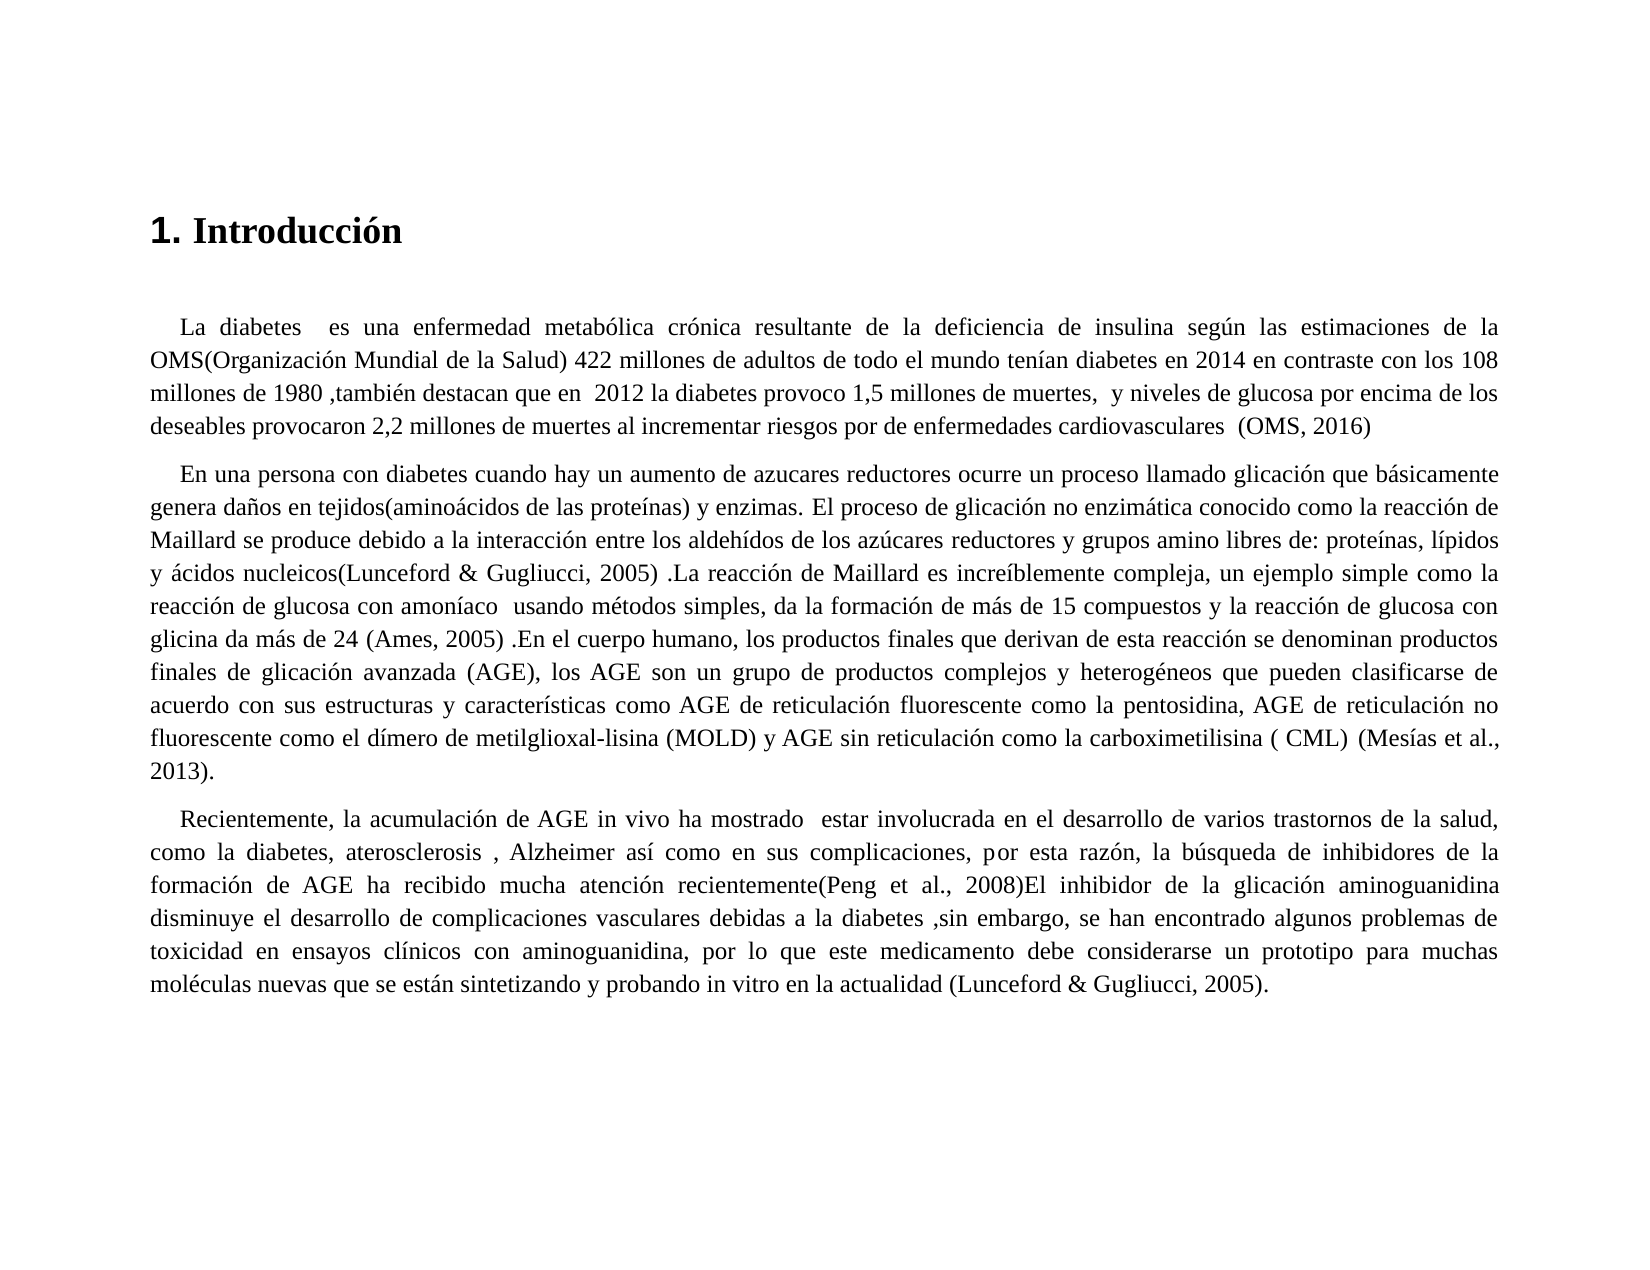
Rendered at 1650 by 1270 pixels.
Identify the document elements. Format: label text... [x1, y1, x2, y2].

subtitle 1. Introducción [150, 208, 1500, 252]
text La diabetes es una enfermedad metabólica crónica resultante de la deficiencia de insulina según las estimaciones de la OMS(Organización Mundial de la Salud) 422 millones de adultos de todo el mundo tenían diabetes en 2014 en contraste con los 108 millones de 1980 ,también destacan que en 2012 la diabetes provoco 1,5 millones de muertes, y niveles de glucosa por encima de los deseables provocaron 2,2 millones de muertes al incrementar riesgos por de enfermedades cardiovasculares (OMS, 2016)⁠ [150, 312, 1500, 440]
text Recientemente, la acumulación de AGE in vivo ha mostrado estar involucrada en el desarrollo de varios trastornos de la salud, como la diabetes, aterosclerosis , Alzheimer así como en sus complicaciones, por esta razón, la búsqueda de inhibidores de la formación de AGE ha recibido mucha atención recientemente(Peng et al., 2008)El inhibidor de la glicación aminoguanidina disminuye el desarrollo de complicaciones vasculares debidas a la diabetes ,sin embargo, se han encontrado algunos problemas de toxicidad en ensayos clínicos con aminoguanidina, por lo que este medicamento debe considerarse un prototipo para muchas moléculas nuevas que se están sintetizando y probando in vitro en la actualidad (Lunceford & Gugliucci, 2005). [150, 804, 1500, 997]
text En una persona con diabetes cuando hay un aumento de azucares reductores ocurre un proceso llamado glicación que básicamente genera daños en tejidos(aminoácidos de las proteínas) y enzimas. El proceso de glicación no enzimática conocido como la reacción de Maillard se produce debido a la interacción entre los aldehídos de los azúcares reductores y grupos amino libres de: proteínas, lípidos y ácidos nucleicos(Lunceford & Gugliucci, 2005)⁠ .La reacción de Maillard es increíblemente compleja, un ejemplo simple como la reacción de glucosa con amoníaco usando métodos simples, da la formación de más de 15 compuestos y la reacción de glucosa con glicina da más de 24 (Ames, 2005)⁠ .En el cuerpo humano, los productos finales que derivan de esta reacción se denominan productos finales de glicación avanzada (AGE), los AGE son un grupo de productos complejos y heterogéneos que pueden clasificarse de acuerdo con sus estructuras y características como AGE de reticulación fluorescente como la pentosidina, AGE de reticulación no fluorescente como el dímero de metilglioxal-lisina (MOLD) y AGE sin reticulación como la carboximetilisina ( CML) (Mesías et al., 2013)⁠. [150, 459, 1500, 785]
